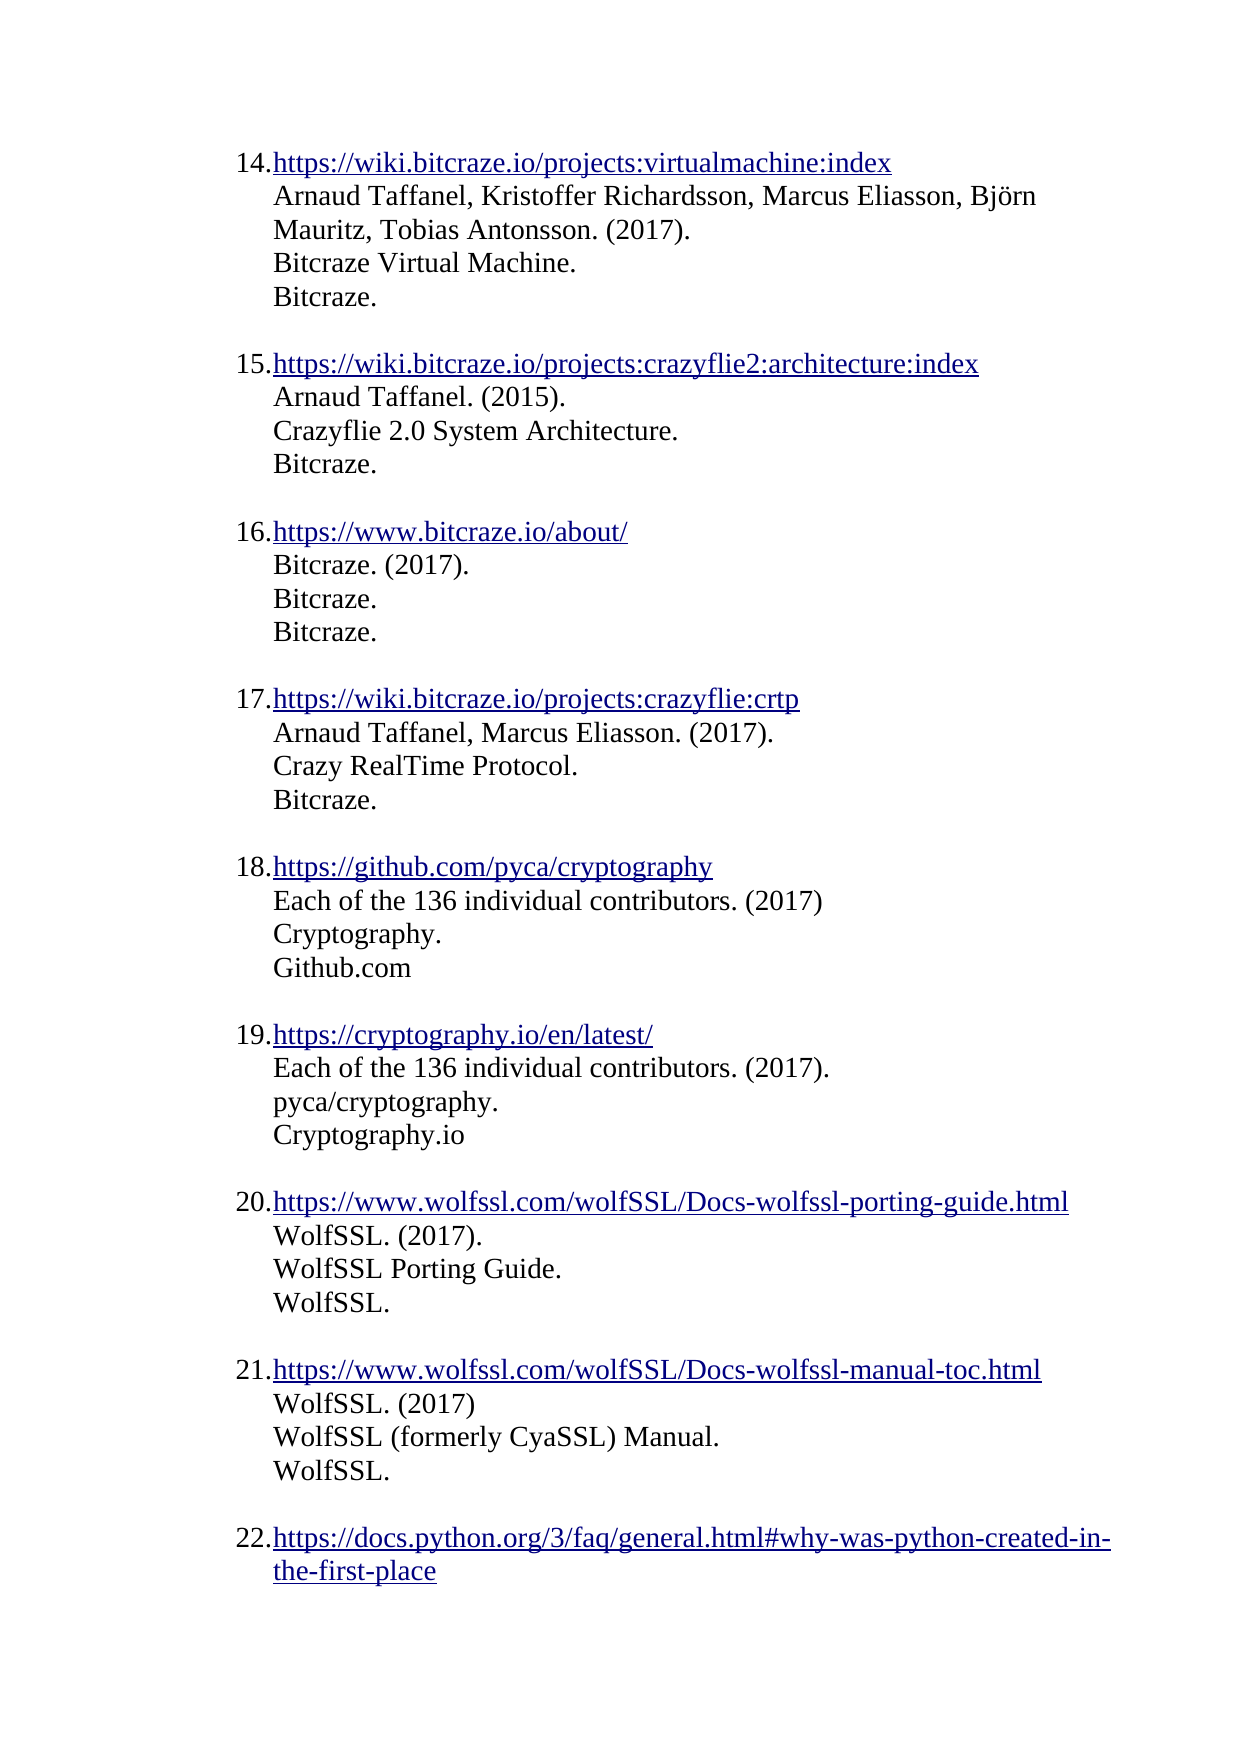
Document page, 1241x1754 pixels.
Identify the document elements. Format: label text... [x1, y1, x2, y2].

list https://cryptography.io/en/latest/ Each of the 136 individual contributors. (2017). pyca/cryptography. Cryptography.io [235, 1017, 1119, 1151]
list https://docs.python.org/3/faq/general.html#why-was-python-created-in-the-first-place [235, 1520, 1119, 1587]
list https://wiki.bitcraze.io/projects:crazyflie2:architecture:index Arnaud Taffanel. (2015). Crazyflie 2.0 System Architecture. Bitcraze. [235, 346, 1119, 480]
list https://wiki.bitcraze.io/projects:virtualmachine:index Arnaud Taffanel, Kristoffer Richardsson, Marcus Eliasson, Björn Mauritz, Tobias Antonsson. (2017). Bitcraze Virtual Machine. Bitcraze. [235, 145, 1119, 312]
list https://www.wolfssl.com/wolfSSL/Docs-wolfssl-porting-guide.html WolfSSL. (2017). WolfSSL Porting Guide. WolfSSL. [235, 1184, 1119, 1319]
list https://www.bitcraze.io/about/ Bitcraze. (2017). Bitcraze. Bitcraze. [235, 514, 1119, 648]
list https://wiki.bitcraze.io/projects:crazyflie:crtp Arnaud Taffanel, Marcus Eliasson. (2017). Crazy RealTime Protocol. Bitcraze. [235, 681, 1119, 816]
list https://www.wolfssl.com/wolfSSL/Docs-wolfssl-manual-toc.html WolfSSL. (2017) WolfSSL (formerly CyaSSL) Manual. WolfSSL. [235, 1352, 1119, 1486]
list https://github.com/pyca/cryptography Each of the 136 individual contributors. (2017) Cryptography. Github.com [235, 849, 1119, 983]
